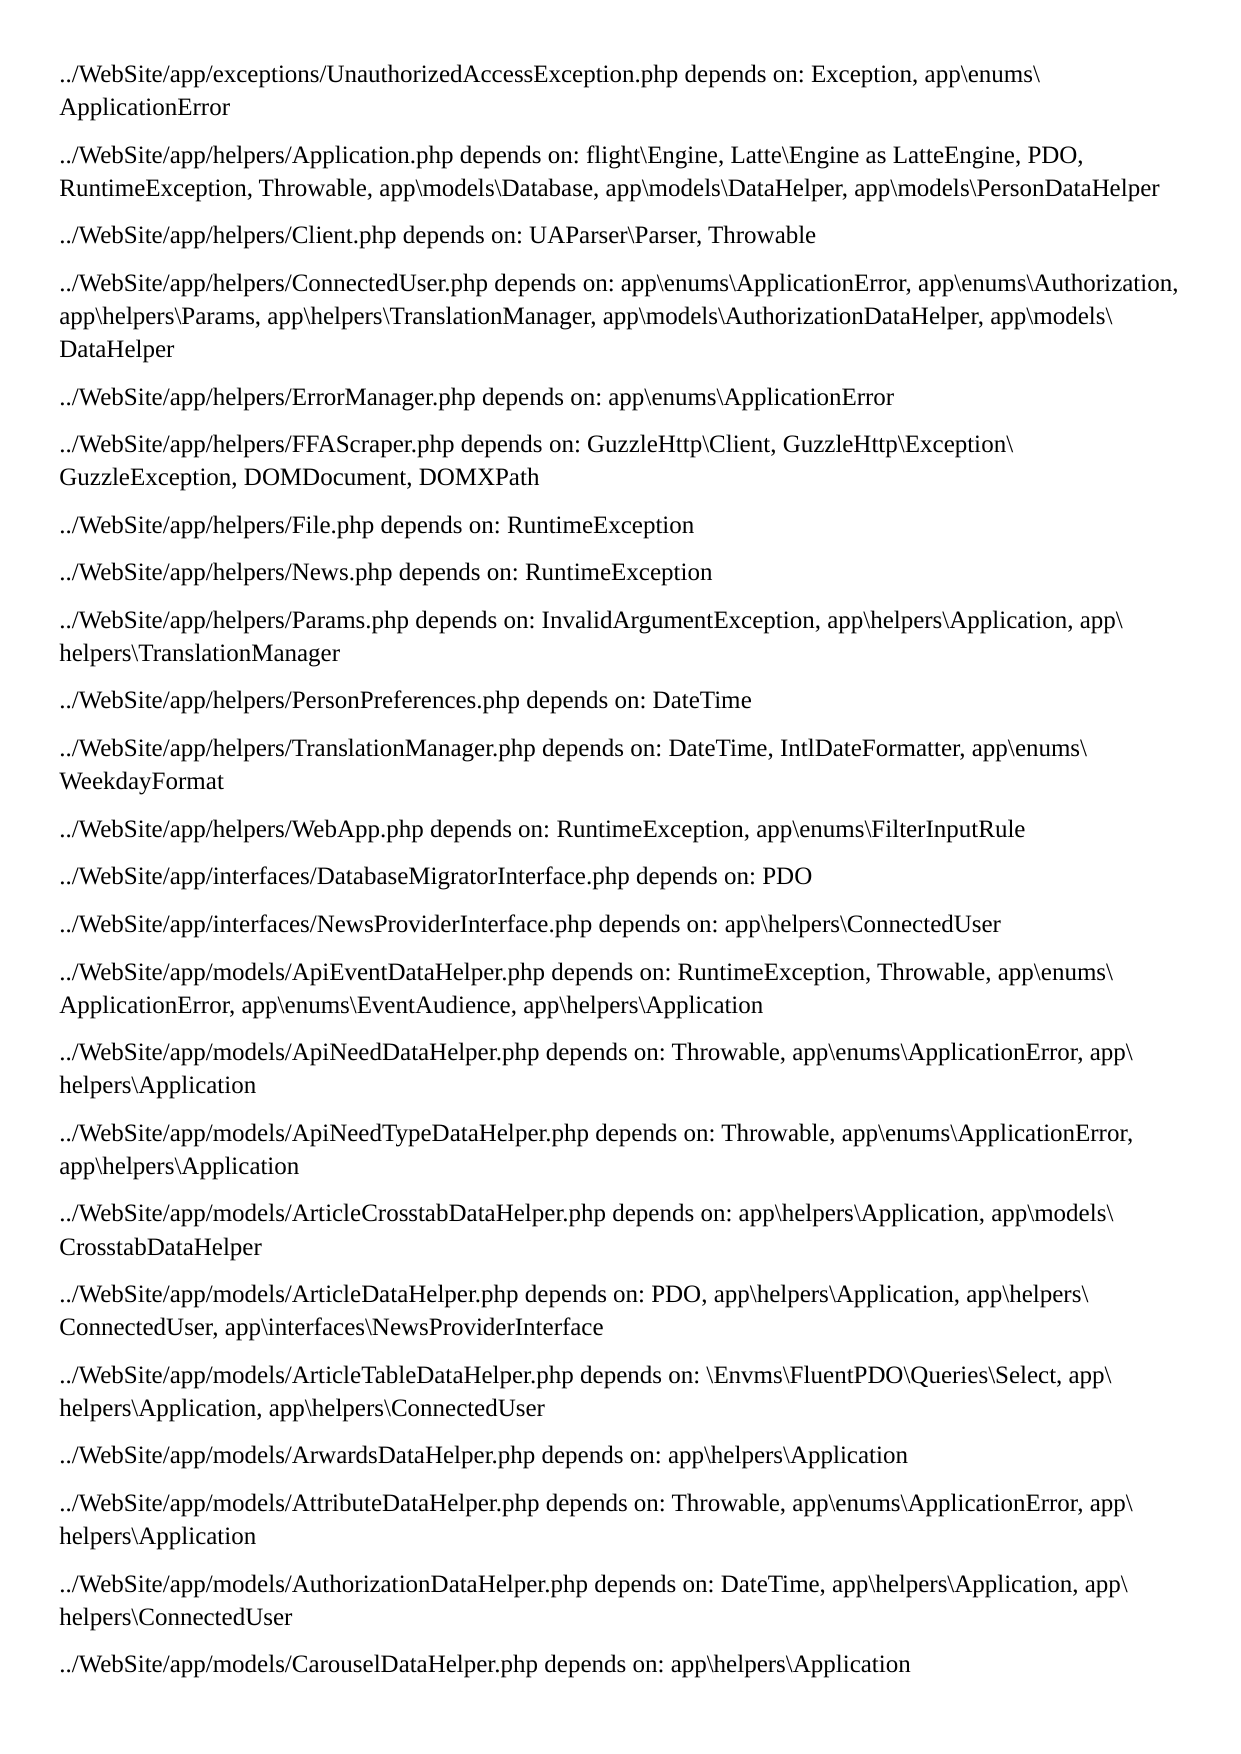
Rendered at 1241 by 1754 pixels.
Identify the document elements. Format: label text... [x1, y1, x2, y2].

text ../WebSite/app/helpers/File.php depends on: RuntimeException [59, 510, 1181, 538]
text ../WebSite/app/interfaces/NewsProviderInterface.php depends on: app\helpers\ConnectedUser [59, 909, 1181, 938]
text ../WebSite/app/models/ApiNeedDataHelper.php depends on: Throwable, app\enums\ApplicationError, app\helpers\Application [59, 1037, 1181, 1099]
text ../WebSite/app/helpers/Client.php depends on: UAParser\Parser, Throwable [59, 220, 1181, 249]
text ../WebSite/app/helpers/FFAScraper.php depends on: GuzzleHttp\Client, GuzzleHttp\Exception\GuzzleException, DOMDocument, DOMXPath [59, 429, 1181, 491]
text ../WebSite/app/models/ApiNeedTypeDataHelper.php depends on: Throwable, app\enums\ApplicationError, app\helpers\Application [59, 1118, 1181, 1180]
text ../WebSite/app/models/AuthorizationDataHelper.php depends on: DateTime, app\helpers\Application, app\helpers\ConnectedUser [59, 1569, 1181, 1630]
text ../WebSite/app/models/ArticleCrosstabDataHelper.php depends on: app\helpers\Application, app\models\CrosstabDataHelper [59, 1198, 1181, 1260]
text ../WebSite/app/models/ArticleTableDataHelper.php depends on: \Envms\FluentPDO\Queries\Select, app\helpers\Application, app\helpers\ConnectedUser [59, 1360, 1181, 1422]
text ../WebSite/app/models/ApiEventDataHelper.php depends on: RuntimeException, Throwable, app\enums\ApplicationError, app\enums\EventAudience, app\helpers\Application [59, 957, 1181, 1018]
text ../WebSite/app/helpers/Params.php depends on: InvalidArgumentException, app\helpers\Application, app\helpers\TranslationManager [59, 605, 1181, 667]
text ../WebSite/app/models/CarouselDataHelper.php depends on: app\helpers\Application [59, 1649, 1181, 1678]
text ../WebSite/app/interfaces/DatabaseMigratorInterface.php depends on: PDO [59, 861, 1181, 890]
text ../WebSite/app/helpers/TranslationManager.php depends on: DateTime, IntlDateFormatter, app\enums\WeekdayFormat [59, 733, 1181, 795]
text ../WebSite/app/helpers/ConnectedUser.php depends on: app\enums\ApplicationError, app\enums\Authorization, app\helpers\Params, app\helpers\TranslationManager, app\models\AuthorizationDataHelper, app\models\DataHelper [59, 268, 1181, 363]
text ../WebSite/app/helpers/News.php depends on: RuntimeException [59, 557, 1181, 586]
text ../WebSite/app/models/ArwardsDataHelper.php depends on: app\helpers\Application [59, 1440, 1181, 1469]
text ../WebSite/app/helpers/PersonPreferences.php depends on: DateTime [59, 686, 1181, 714]
text ../WebSite/app/helpers/WebApp.php depends on: RuntimeException, app\enums\FilterInputRule [59, 814, 1181, 843]
text ../WebSite/app/models/AttributeDataHelper.php depends on: Throwable, app\enums\ApplicationError, app\helpers\Application [59, 1488, 1181, 1550]
text ../WebSite/app/helpers/ErrorManager.php depends on: app\enums\ApplicationError [59, 382, 1181, 410]
text ../WebSite/app/exceptions/UnauthorizedAccessException.php depends on: Exception, app\enums\ApplicationError [59, 59, 1181, 121]
text ../WebSite/app/models/ArticleDataHelper.php depends on: PDO, app\helpers\Application, app\helpers\ConnectedUser, app\interfaces\NewsProviderInterface [59, 1279, 1181, 1341]
text ../WebSite/app/helpers/Application.php depends on: flight\Engine, Latte\Engine as LatteEngine, PDO, RuntimeException, Throwable, app\models\Database, app\models\DataHelper, app\models\PersonDataHelper [59, 140, 1181, 201]
